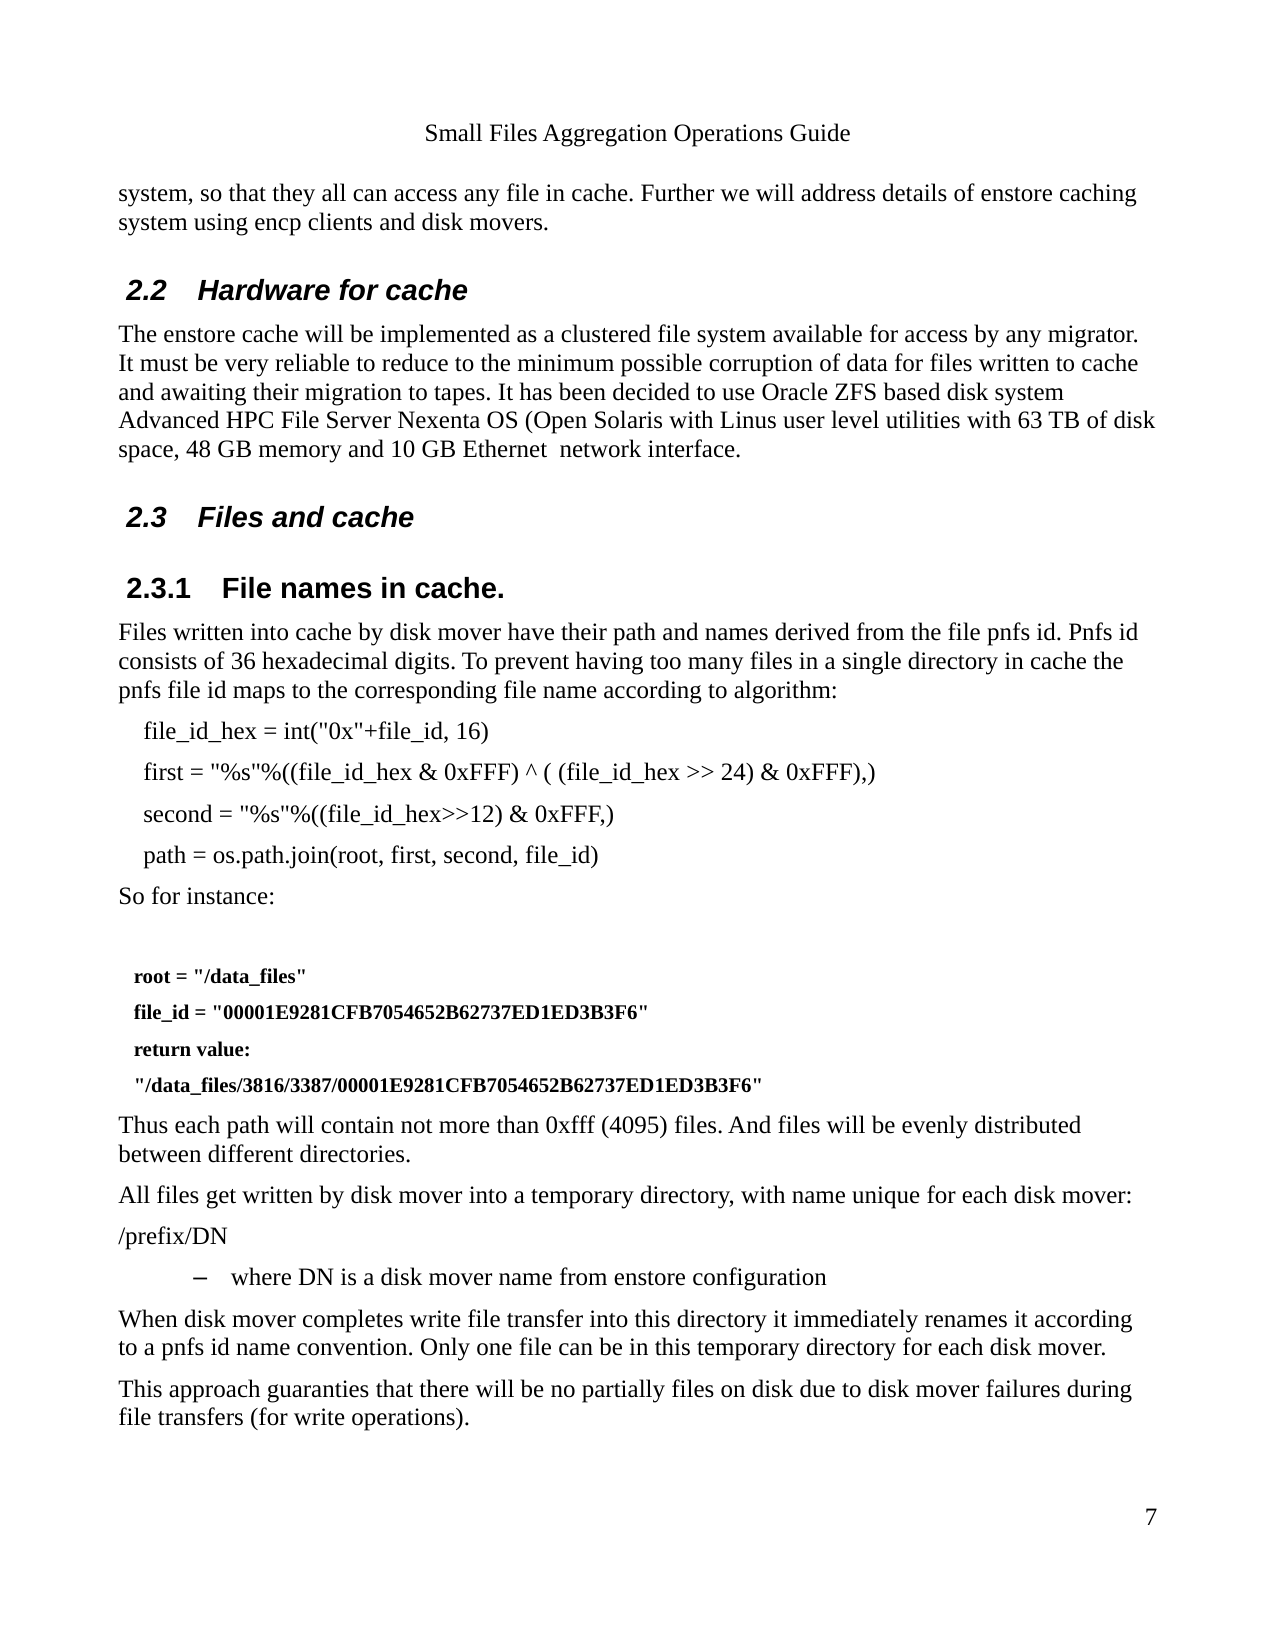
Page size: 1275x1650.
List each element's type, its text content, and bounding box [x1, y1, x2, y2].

text Thus each path will contain not more than 0xfff (4095) files. And files will be evenly distributed between different directories. [118, 1110, 1157, 1167]
subtitle Hardware for cache [118, 273, 1157, 307]
text The enstore cache will be implemented as a clustered file system available for access by any migrator. It must be very reliable to reduce to the minimum possible corruption of data for files written to cache and awaiting their migration to tapes. It has been decided to use Oracle ZFS based disk system Advanced HPC File Server Nexenta OS (Open Solaris with Linus user level utilities with 63 TB of disk space, 48 GB memory and 10 GB Ethernet network interface. [118, 319, 1157, 463]
text second = "%s"%((file_id_hex>>12) & 0xFFF,) [118, 799, 1157, 827]
text root = "/data_files" [118, 964, 1157, 988]
text file_id_hex = int("0x"+file_id, 16) [118, 716, 1157, 745]
text All files get written by disk mover into a temporary directory, with name unique for each disk mover: [118, 1180, 1157, 1209]
text "/data_files/3816/3387/00001E9281CFB7054652B62737ED1ED3B3F6" [118, 1073, 1157, 1097]
list where DN is a disk mover name from enstore configuration [193, 1262, 1157, 1291]
text return value: [118, 1037, 1157, 1061]
text This approach guaranties that there will be no partially files on disk due to disk mover failures during file transfers (for write operations). [118, 1374, 1157, 1431]
text /prefix/DN [118, 1221, 1157, 1250]
text When disk mover completes write file transfer into this directory it immediately renames it according to a pnfs id name convention. Only one file can be in this temporary directory for each disk mover. [118, 1304, 1157, 1361]
text system, so that they all can access any file in cache. Further we will address details of enstore caching system using encp clients and disk movers. [118, 178, 1157, 236]
subtitle Files and cache [118, 500, 1157, 534]
text Files written into cache by disk mover have their path and names derived from the file pnfs id. Pnfs id consists of 36 hexadecimal digits. To prevent having too many files in a single directory in cache the pnfs file id maps to the corresponding file name according to algorithm: [118, 617, 1157, 704]
text file_id = "00001E9281CFB7054652B62737ED1ED3B3F6" [118, 1000, 1157, 1024]
subtitle File names in cache. [118, 571, 1157, 605]
text path = os.path.join(root, first, second, file_id) [118, 840, 1157, 869]
text first = "%s"%((file_id_hex & 0xFFF) ^ ( (file_id_hex >> 24) & 0xFFF),) [118, 757, 1157, 786]
text So for instance: [118, 881, 1157, 910]
